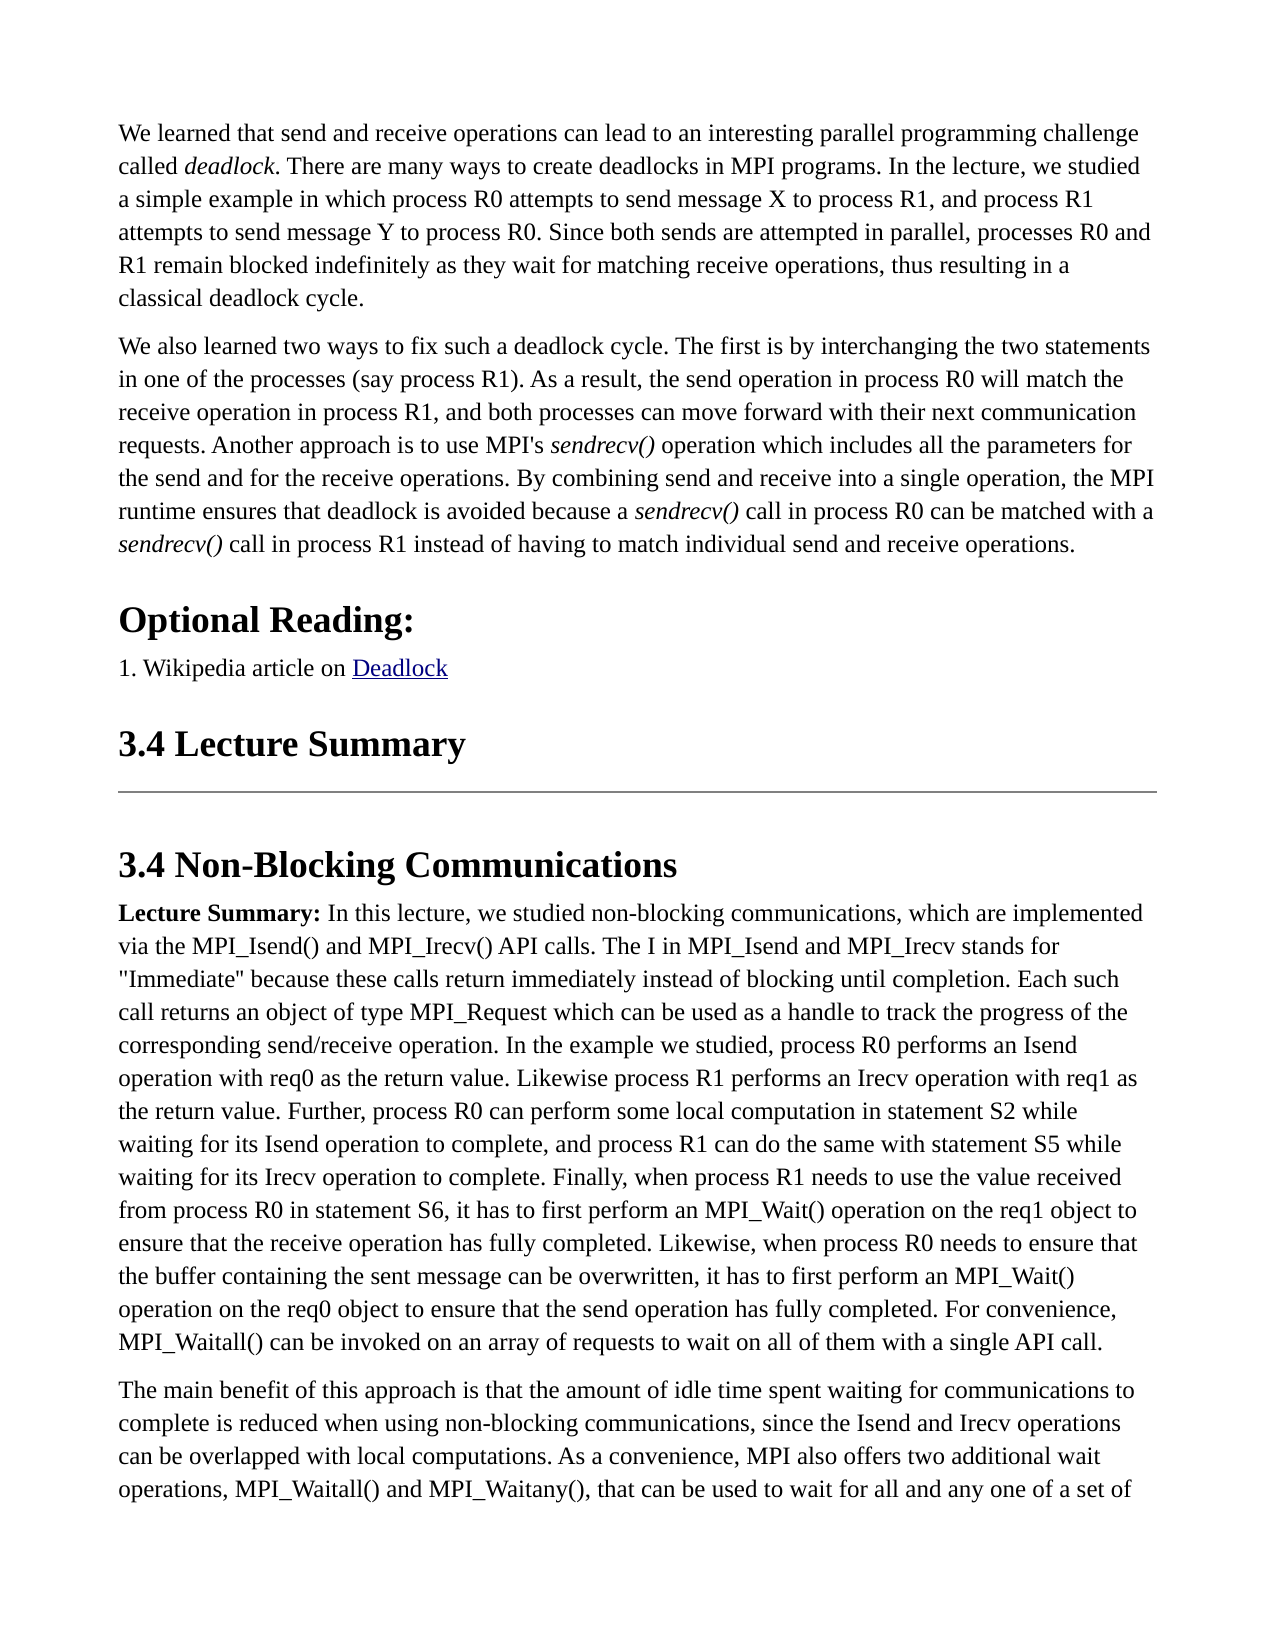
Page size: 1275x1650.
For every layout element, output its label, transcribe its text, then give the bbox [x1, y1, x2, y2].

text We learned that send and receive operations can lead to an interesting parallel programming challenge called deadlock. There are many ways to create deadlocks in MPI programs. In the lecture, we studied a simple example in which process R0 attempts to send message X to process R1, and process R1 attempts to send message Y to process R0. Since both sends are attempted in parallel, processes R0 and R1 remain blocked indefinitely as they wait for matching receive operations, thus resulting in a classical deadlock cycle. [118, 118, 1157, 312]
text We also learned two ways to fix such a deadlock cycle. The first is by interchanging the two statements in one of the processes (say process R1). As a result, the send operation in process R0 will match the receive operation in process R1, and both processes can move forward with their next communication requests. Another approach is to use MPI's sendrecv() operation which includes all the parameters for the send and for the receive operations. By combining send and receive into a single operation, the MPI runtime ensures that deadlock is avoided because a sendrecv() call in process R0 can be matched with a sendrecv() call in process R1 instead of having to match individual send and receive operations. [118, 331, 1157, 558]
text 1. Wikipedia article on Deadlock [118, 653, 1157, 682]
subtitle Optional Reading: [118, 597, 1157, 641]
subtitle 3.4 Non-Blocking Communications [118, 842, 1157, 885]
text Lecture Summary: In this lecture, we studied non-blocking communications, which are implemented via the MPI_Isend() and MPI_Irecv() API calls. The I in MPI_Isend and MPI_Irecv stands for "Immediate'' because these calls return immediately instead of blocking until completion. Each such call returns an object of type MPI_Request which can be used as a handle to track the progress of the corresponding send/receive operation. In the example we studied, process R0 performs an Isend operation with req0 as the return value. Likewise process R1 performs an Irecv operation with req1 as the return value. Further, process R0 can perform some local computation in statement S2 while waiting for its Isend operation to complete, and process R1 can do the same with statement S5 while waiting for its Irecv operation to complete. Finally, when process R1 needs to use the value received from process R0 in statement S6, it has to first perform an MPI_Wait() operation on the req1 object to ensure that the receive operation has fully completed. Likewise, when process R0 needs to ensure that the buffer containing the sent message can be overwritten, it has to first perform an MPI_Wait() operation on the req0 object to ensure that the send operation has fully completed. For convenience, MPI_Waitall() can be invoked on an array of requests to wait on all of them with a single API call. [118, 898, 1157, 1356]
text The main benefit of this approach is that the amount of idle time spent waiting for communications to complete is reduced when using non-blocking communications, since the Isend and Irecv operations can be overlapped with local computations. As a convenience, MPI also offers two additional wait operations, MPI_Waitall() and MPI_Waitany(), that can be used to wait for all and any one of a set of [118, 1375, 1157, 1502]
subtitle 3.4 Lecture Summary [118, 721, 1157, 764]
